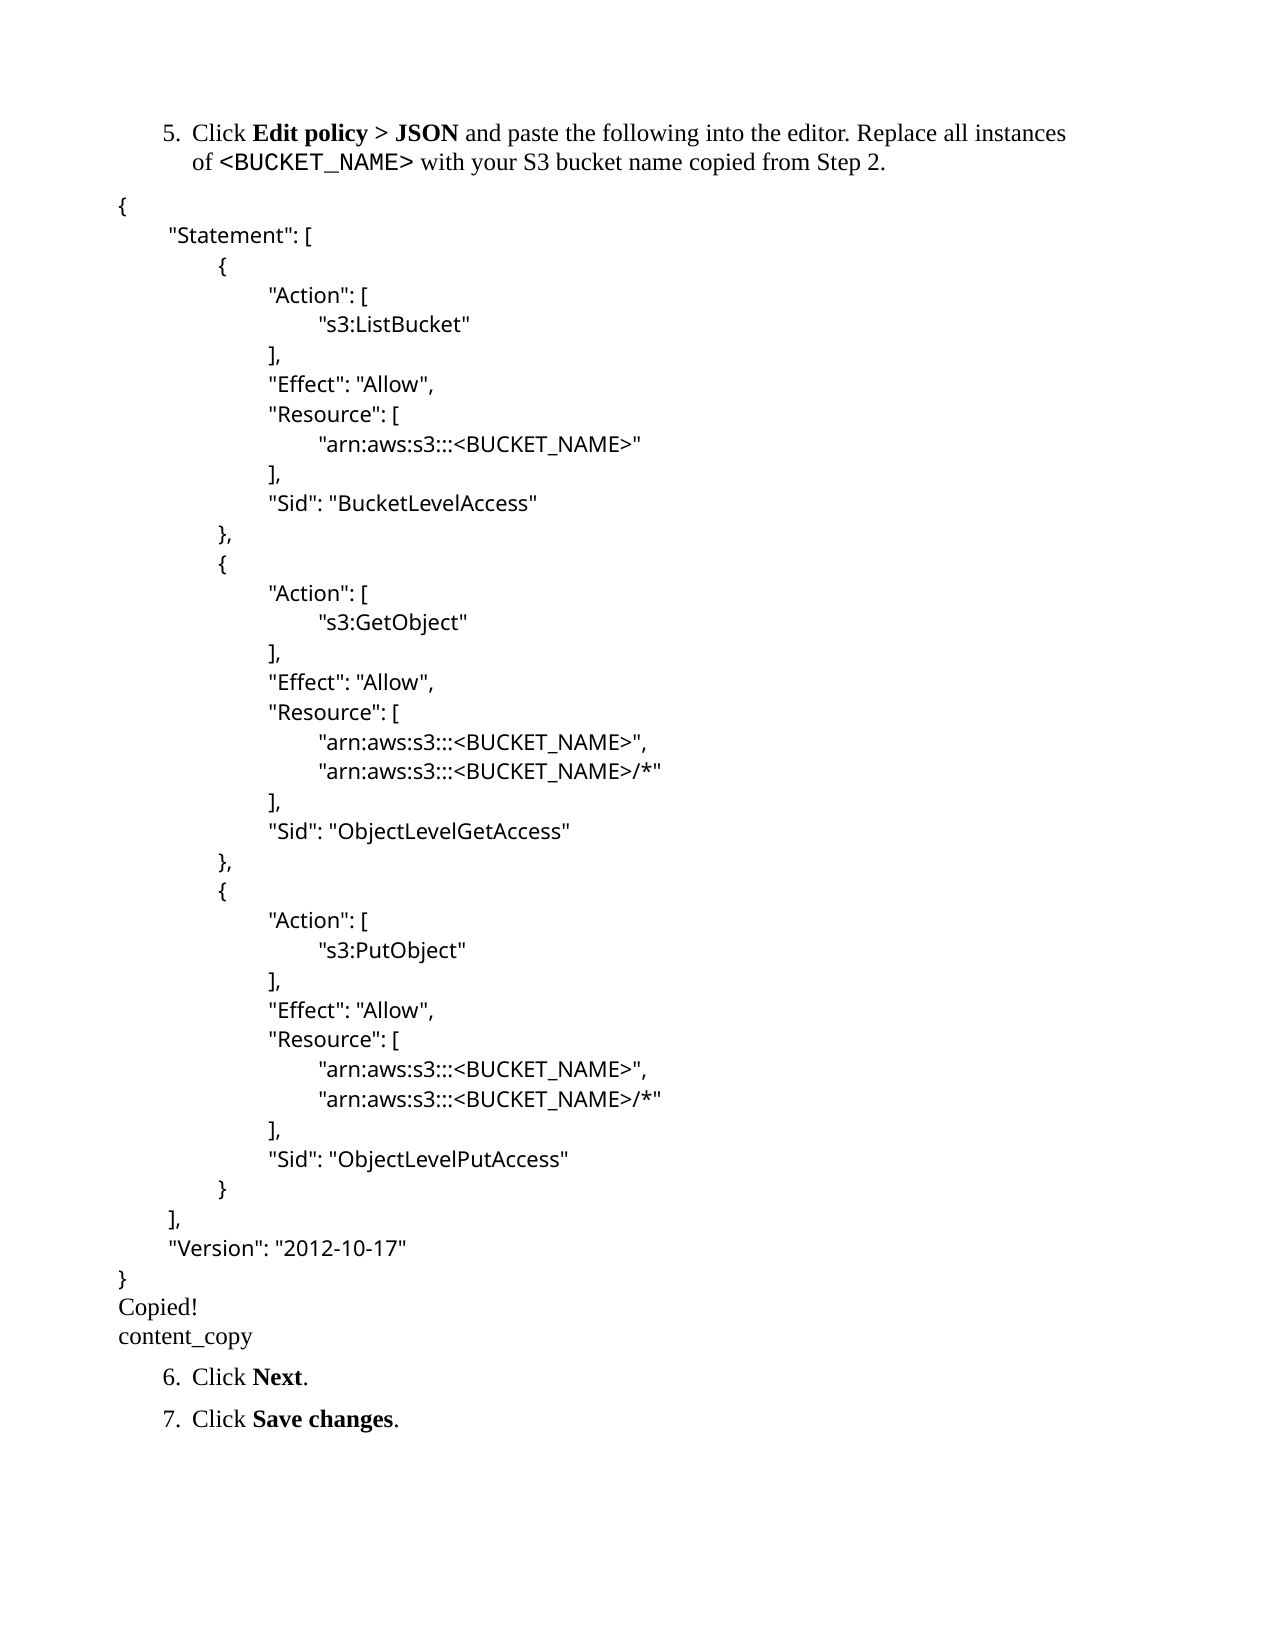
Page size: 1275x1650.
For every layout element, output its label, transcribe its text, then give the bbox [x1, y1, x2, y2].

list Click Edit policy > JSON and paste the following into the editor. Replace all instances of <BUCKET_NAME> with your S3 bucket name copied from Step 2. [162, 118, 1157, 178]
text "arn:aws:s3:::<BUCKET_NAME>", [118, 726, 1157, 756]
text "Action": [ [118, 905, 1157, 935]
text ], [118, 458, 1157, 488]
text ], [118, 1203, 1157, 1233]
text { [118, 548, 1157, 577]
text } [118, 1263, 1157, 1292]
text }, [118, 846, 1157, 875]
text "arn:aws:s3:::<BUCKET_NAME>" [118, 428, 1157, 458]
text { [118, 875, 1157, 905]
text "arn:aws:s3:::<BUCKET_NAME>/*" [118, 756, 1157, 786]
text "s3:PutObject" [118, 935, 1157, 965]
text { [118, 250, 1157, 279]
text "s3:ListBucket" [118, 309, 1157, 339]
text "Resource": [ [118, 697, 1157, 726]
text "Sid": "ObjectLevelPutAccess" [118, 1143, 1157, 1173]
text content_copy [118, 1321, 1157, 1350]
text "Resource": [ [118, 1024, 1157, 1054]
text ], [118, 1114, 1157, 1143]
text "Effect": "Allow", [118, 667, 1157, 697]
text ], [118, 786, 1157, 816]
text "Sid": "ObjectLevelGetAccess" [118, 816, 1157, 846]
text "s3:GetObject" [118, 607, 1157, 637]
text "Statement": [ [118, 220, 1157, 250]
text }, [118, 518, 1157, 548]
text "arn:aws:s3:::<BUCKET_NAME>", [118, 1054, 1157, 1084]
text "arn:aws:s3:::<BUCKET_NAME>/*" [118, 1084, 1157, 1114]
text ], [118, 339, 1157, 369]
text "Effect": "Allow", [118, 369, 1157, 399]
list Click Next. [162, 1362, 1157, 1391]
text ], [118, 637, 1157, 667]
text "Sid": "BucketLevelAccess" [118, 488, 1157, 518]
text { [118, 190, 1157, 220]
text "Effect": "Allow", [118, 994, 1157, 1024]
text "Resource": [ [118, 399, 1157, 428]
text "Version": "2012-10-17" [118, 1233, 1157, 1263]
text Copied! [118, 1292, 1144, 1321]
text "Action": [ [118, 577, 1157, 607]
text "Action": [ [118, 279, 1157, 309]
text ], [118, 965, 1157, 994]
list Click Save changes. [162, 1404, 1157, 1432]
text } [118, 1173, 1157, 1203]
